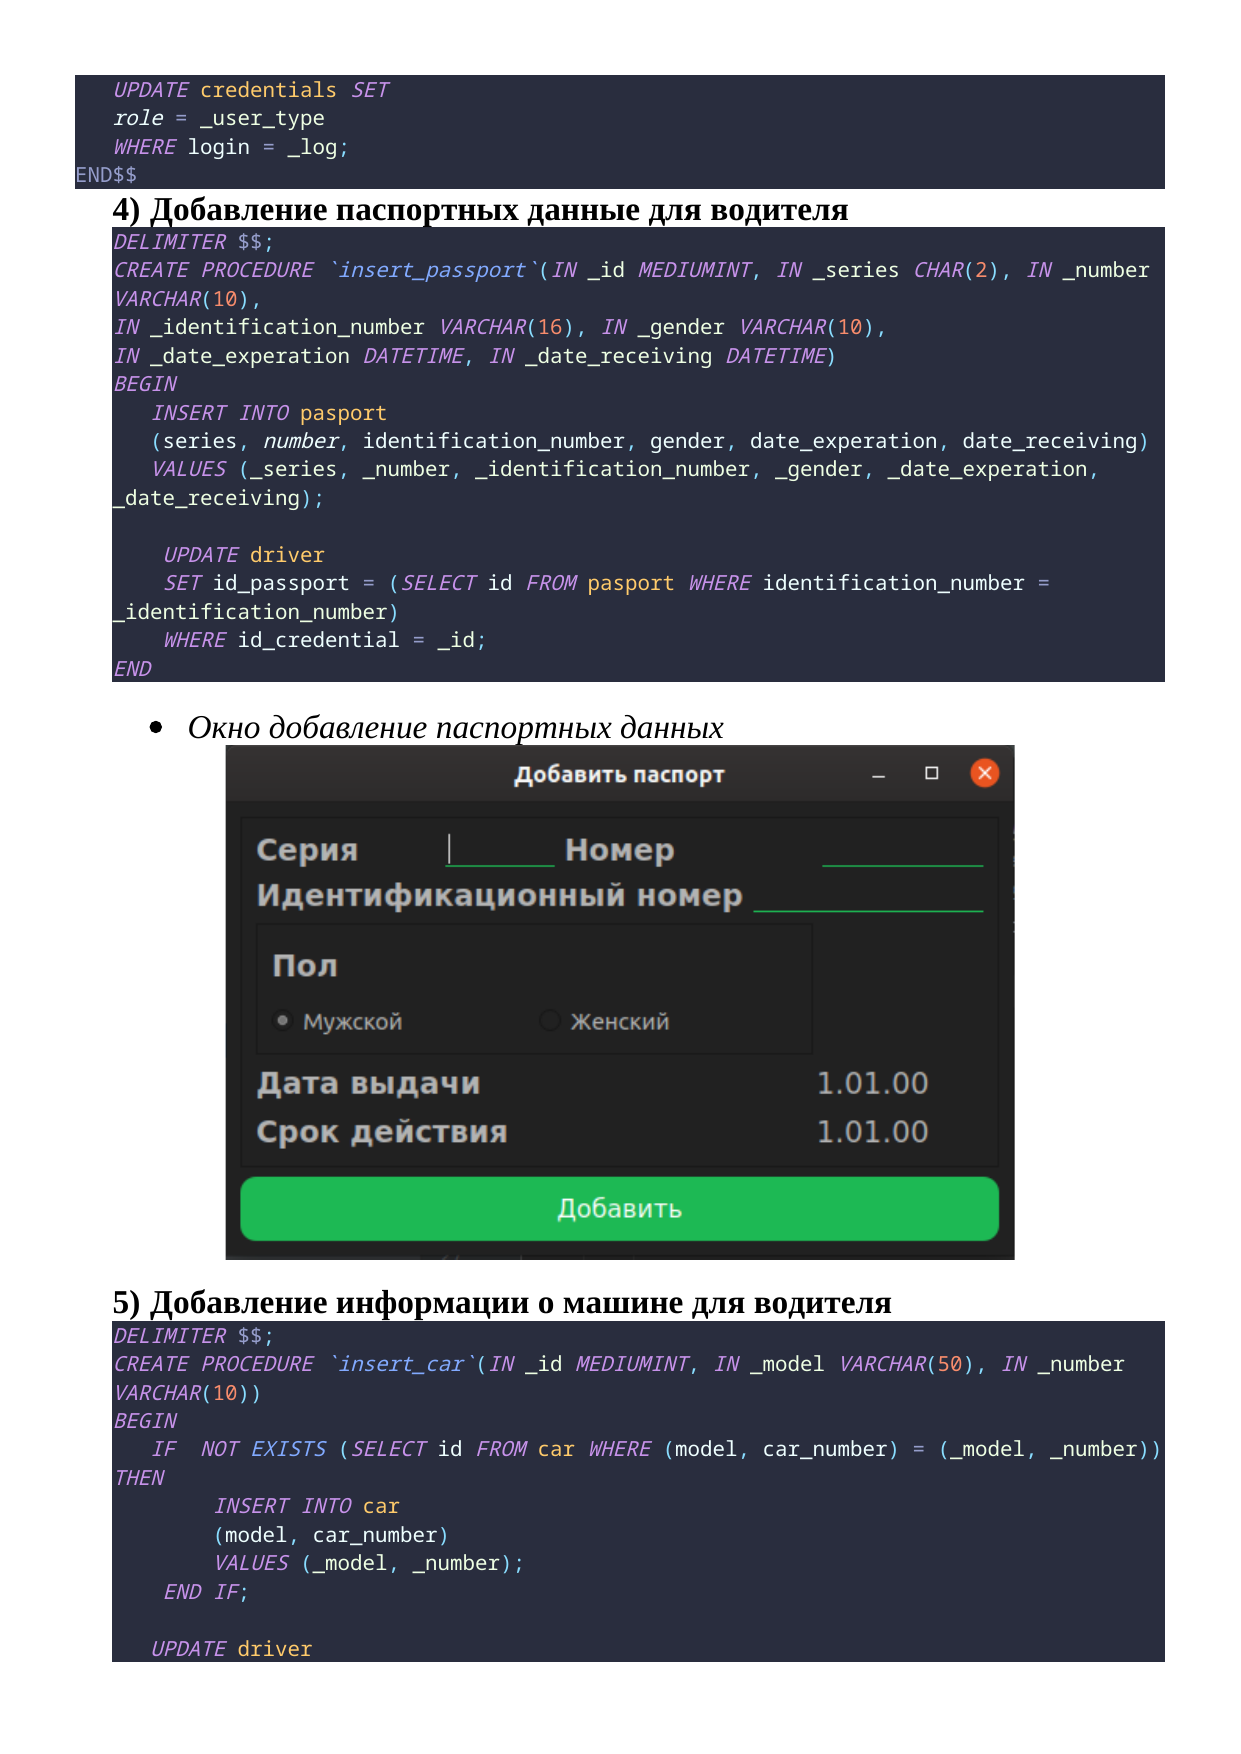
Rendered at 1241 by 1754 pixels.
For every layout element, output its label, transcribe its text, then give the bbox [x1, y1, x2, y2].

list Окно добавление паспортных данных [150, 707, 1130, 746]
text DELIMITER $$; CREATE PROCEDURE `insert_car`(IN _id MEDIUMINT, IN _model VARCHAR(50), IN _number VARCHAR(10)) BEGIN IF NOT EXISTS (SELECT id FROM car WHERE (model, car_number) = (_model, _number)) THEN INSERT INTO car (model, car_number) VALUES (_model, _number); END IF; UPDATE driver [112, 1321, 1165, 1662]
list Добавление паспортных данные для водителя [112, 189, 1130, 227]
text DELIMITER $$; CREATE PROCEDURE `insert_passport`(IN _id MEDIUMINT, IN _series CHAR(2), IN _number VARCHAR(10), IN _identification_number VARCHAR(16), IN _gender VARCHAR(10), IN _date_experation DATETIME, IN _date_receiving DATETIME) BEGIN INSERT INTO pasport (series, number, identification_number, gender, date_experation, date_receiving) VALUES (_series, _number, _identification_number, _gender, _date_experation, _date_receiving); UPDATE driver SET id_passport = (SELECT id FROM pasport WHERE identification_number = _identification_number) WHERE id_credential = _id; END [112, 227, 1165, 682]
text UPDATE credentials SET role = _user_type WHERE login = _log; END$$ [75, 75, 1165, 189]
list Добавление информации о машине для водителя [112, 1282, 1130, 1321]
picture [225, 745, 1015, 1260]
